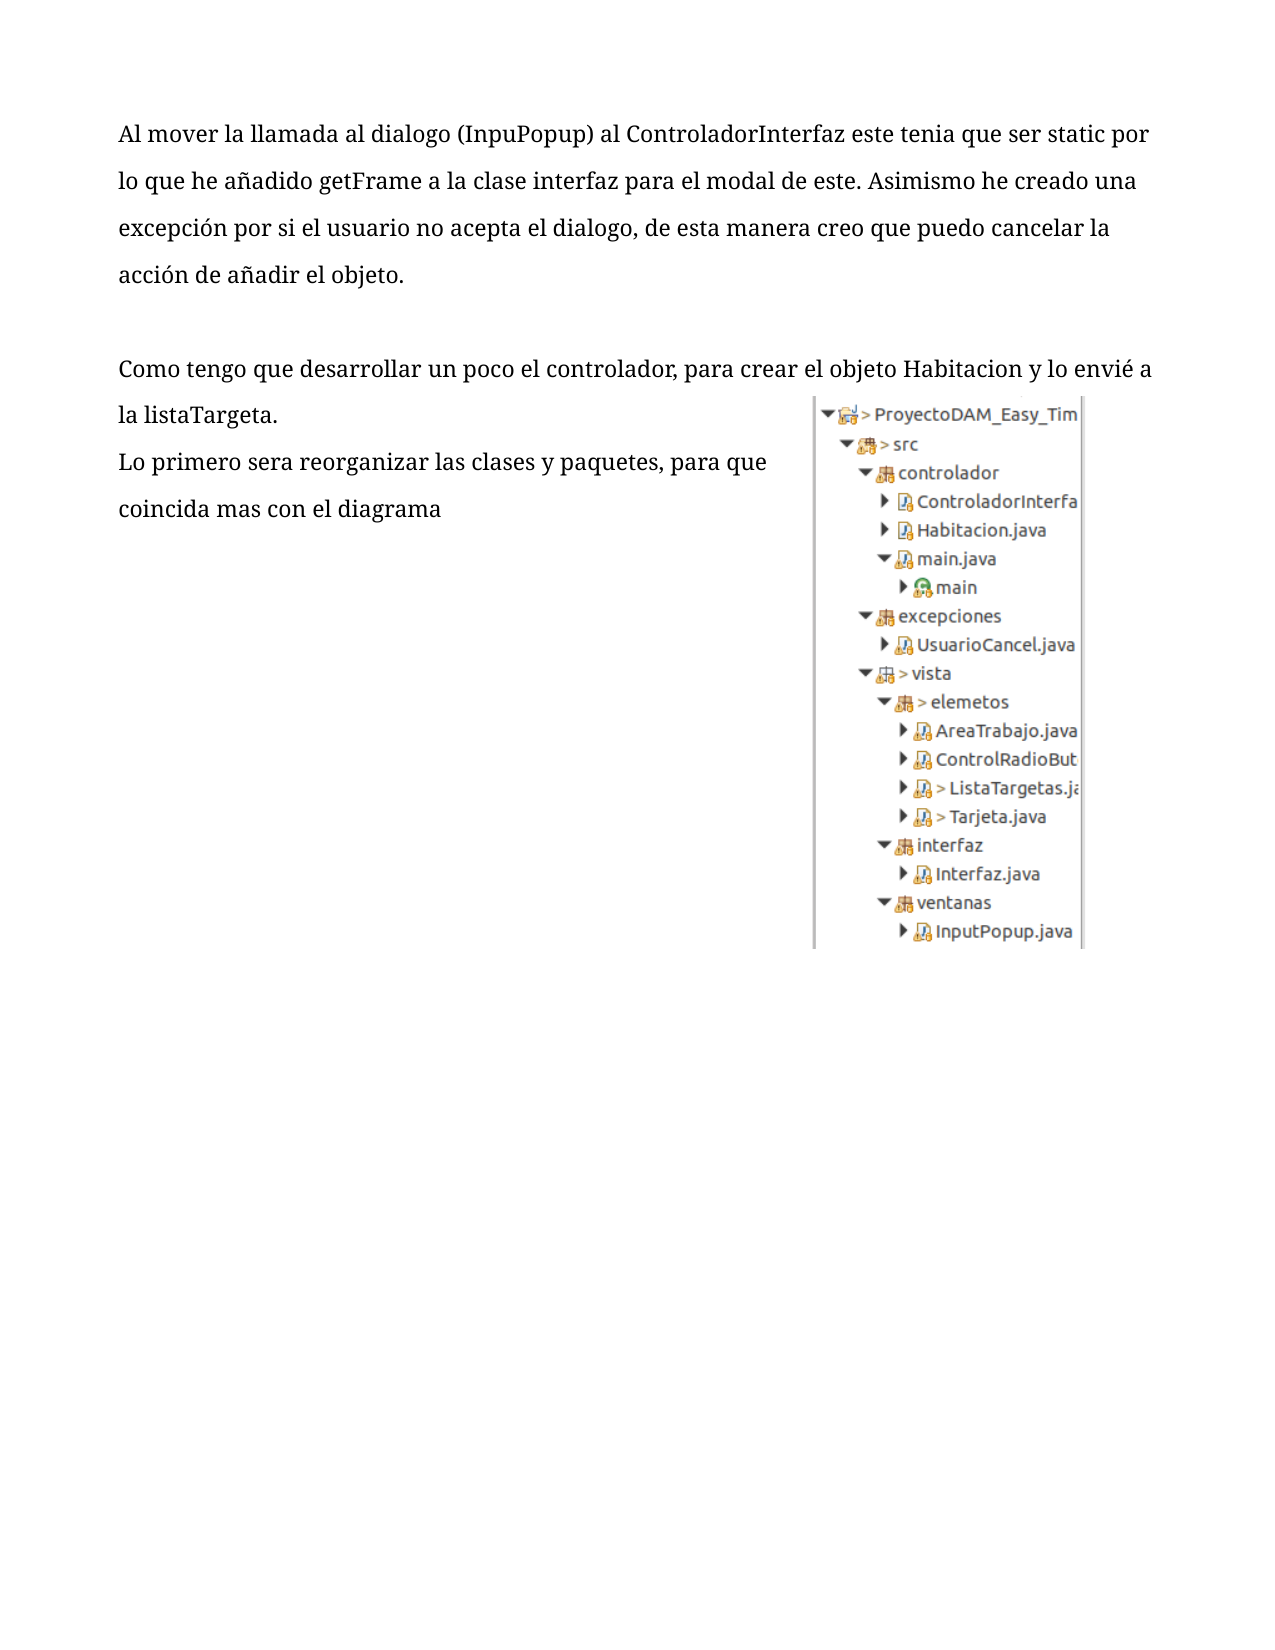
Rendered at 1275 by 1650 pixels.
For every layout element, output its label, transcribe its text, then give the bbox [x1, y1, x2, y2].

text Lo primero sera reorganizar las clases y paquetes, para que coincida mas con el diagrama [118, 446, 812, 524]
text Al mover la llamada al dialogo (InpuPopup) al ControladorInterfaz este tenia que ser static por lo que he añadido getFrame a la clase interfaz para el modal de este. Asimismo he creado una excepción por si el usuario no acepta el dialogo, de esta manera creo que puedo cancelar la acción de añadir el objeto. [118, 118, 1157, 290]
text Como tengo que desarrollar un poco el controlador, para crear el objeto Habitacion y lo envié a la listaTargeta. [118, 352, 1157, 431]
text [1086, 446, 1157, 524]
picture [812, 396, 1086, 949]
